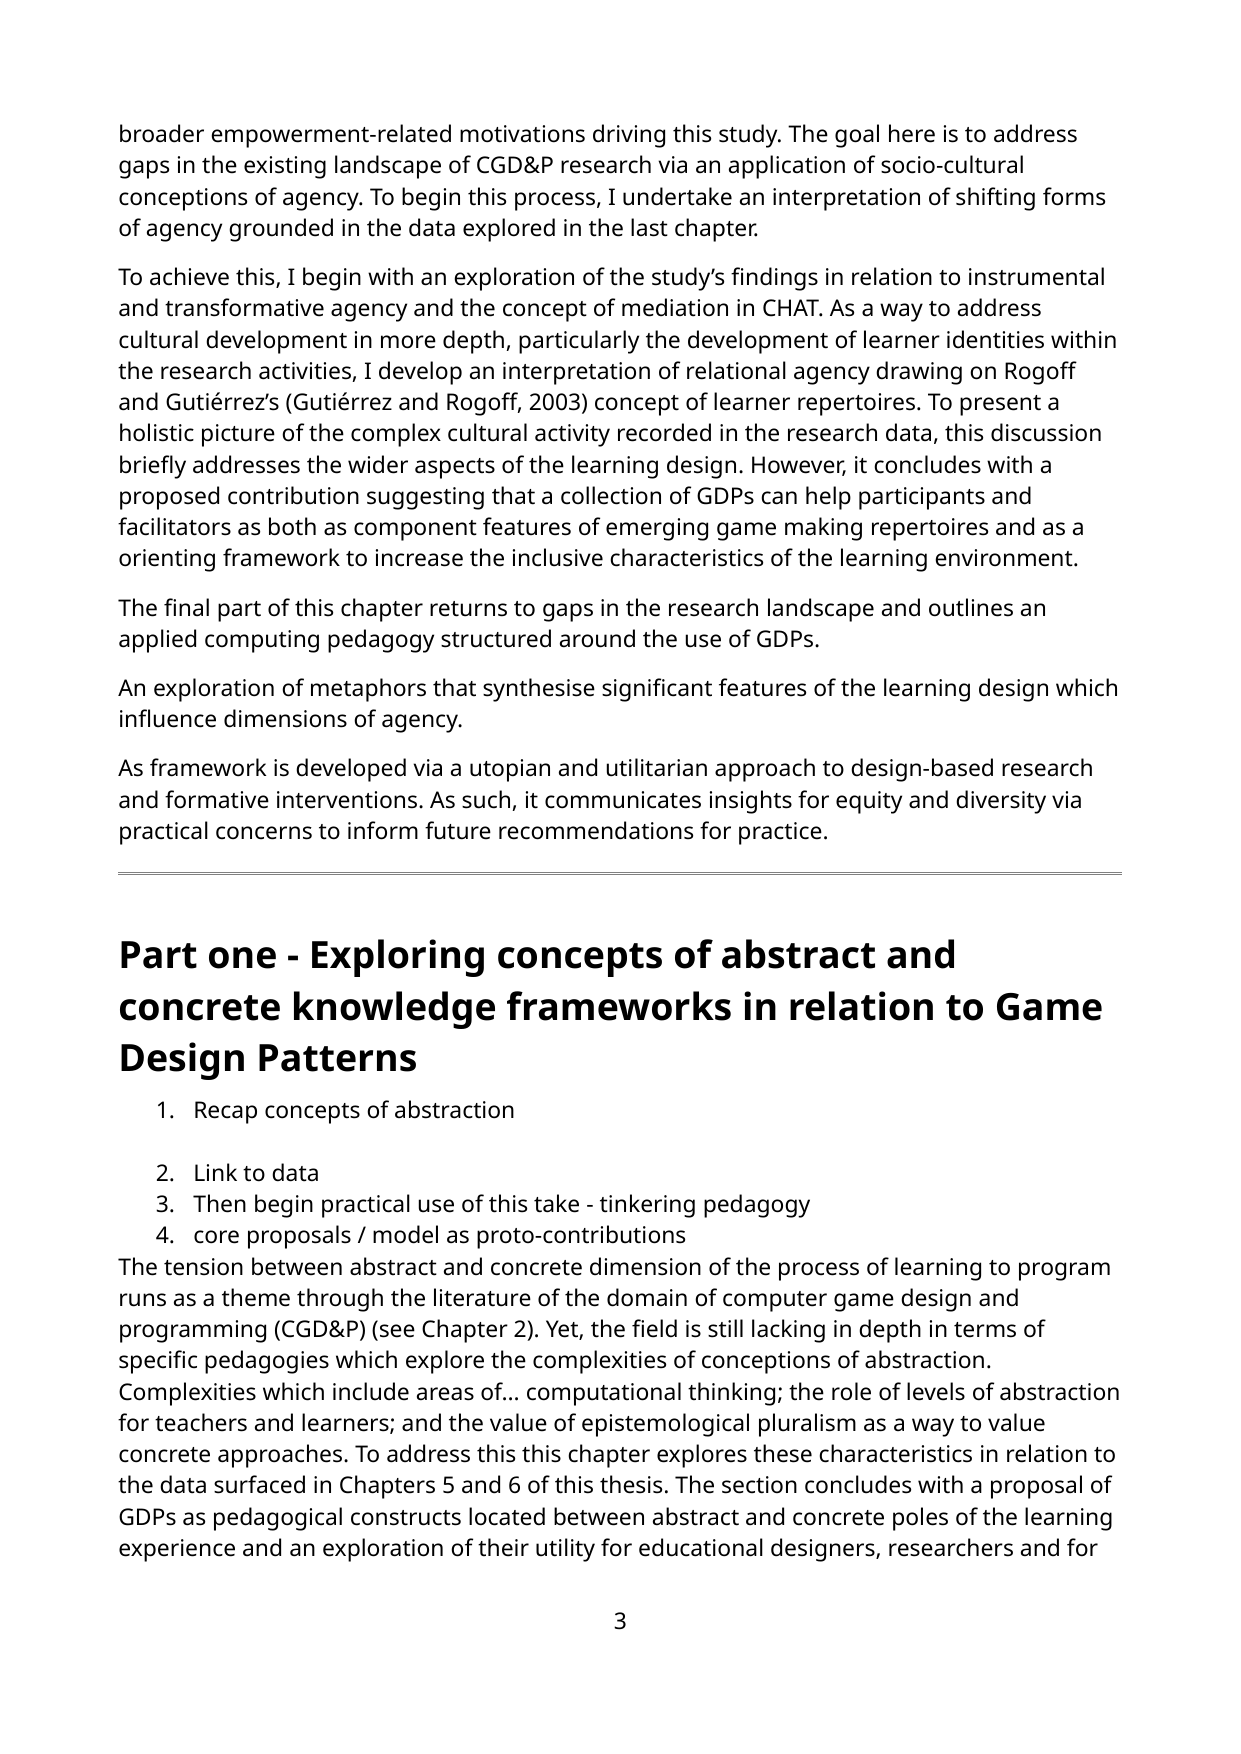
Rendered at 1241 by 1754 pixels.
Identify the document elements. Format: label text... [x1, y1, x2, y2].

list Link to data [156, 1157, 1122, 1188]
text The tension between abstract and concrete dimension of the process of learning to program runs as a theme through the literature of the domain of computer game design and programming (CGD&P) (see Chapter 2). Yet, the field is still lacking in depth in terms of specific pedagogies which explore the complexities of conceptions of abstraction. Complexities which include areas of… computational thinking; the role of levels of abstraction for teachers and learners; and the value of epistemological pluralism as a way to value concrete approaches. To address this this chapter explores these characteristics in relation to the data surfaced in Chapters 5 and 6 of this thesis. The section concludes with a proposal of GDPs as pedagogical constructs located between abstract and concrete poles of the learning experience and an exploration of their utility for educational designers, researchers and for [118, 1251, 1122, 1563]
list Then begin practical use of this take - tinkering pedagogy [156, 1188, 1122, 1219]
list Recap concepts of abstraction [156, 1094, 1122, 1157]
text To achieve this, I begin with an exploration of the study’s findings in relation to instrumental and transformative agency and the concept of mediation in CHAT. As a way to address cultural development in more depth, particularly the development of learner identities within the research activities, I develop an interpretation of relational agency drawing on Rogoff and Gutiérrez’s (Gutiérrez and Rogoff, 2003) concept of learner repertoires. To present a holistic picture of the complex cultural activity recorded in the research data, this discussion briefly addresses the wider aspects of the learning design. However, it concludes with a proposed contribution suggesting that a collection of GDPs can help participants and facilitators as both as component features of emerging game making repertoires and as a orienting framework to increase the inclusive characteristics of the learning environment. [118, 261, 1122, 573]
subtitle Part one - Exploring concepts of abstract and concrete knowledge frameworks in relation to Game Design Patterns [118, 929, 1122, 1082]
text An exploration of metaphors that synthesise significant features of the learning design which influence dimensions of agency. [118, 672, 1122, 734]
text The final part of this chapter returns to gaps in the research landscape and outlines an applied computing pedagogy structured around the use of GDPs. [118, 591, 1122, 654]
text broader empowerment-related motivations driving this study. The goal here is to address gaps in the existing landscape of CGD&P research via an application of socio-cultural conceptions of agency. To begin this process, I undertake an interpretation of shifting forms of agency grounded in the data explored in the last chapter. [118, 118, 1122, 243]
text As framework is developed via a utopian and utilitarian approach to design-based research and formative interventions. As such, it communicates insights for equity and diversity via practical concerns to inform future recommendations for practice. [118, 752, 1122, 846]
list core proposals / model as proto-contributions [156, 1219, 1122, 1251]
